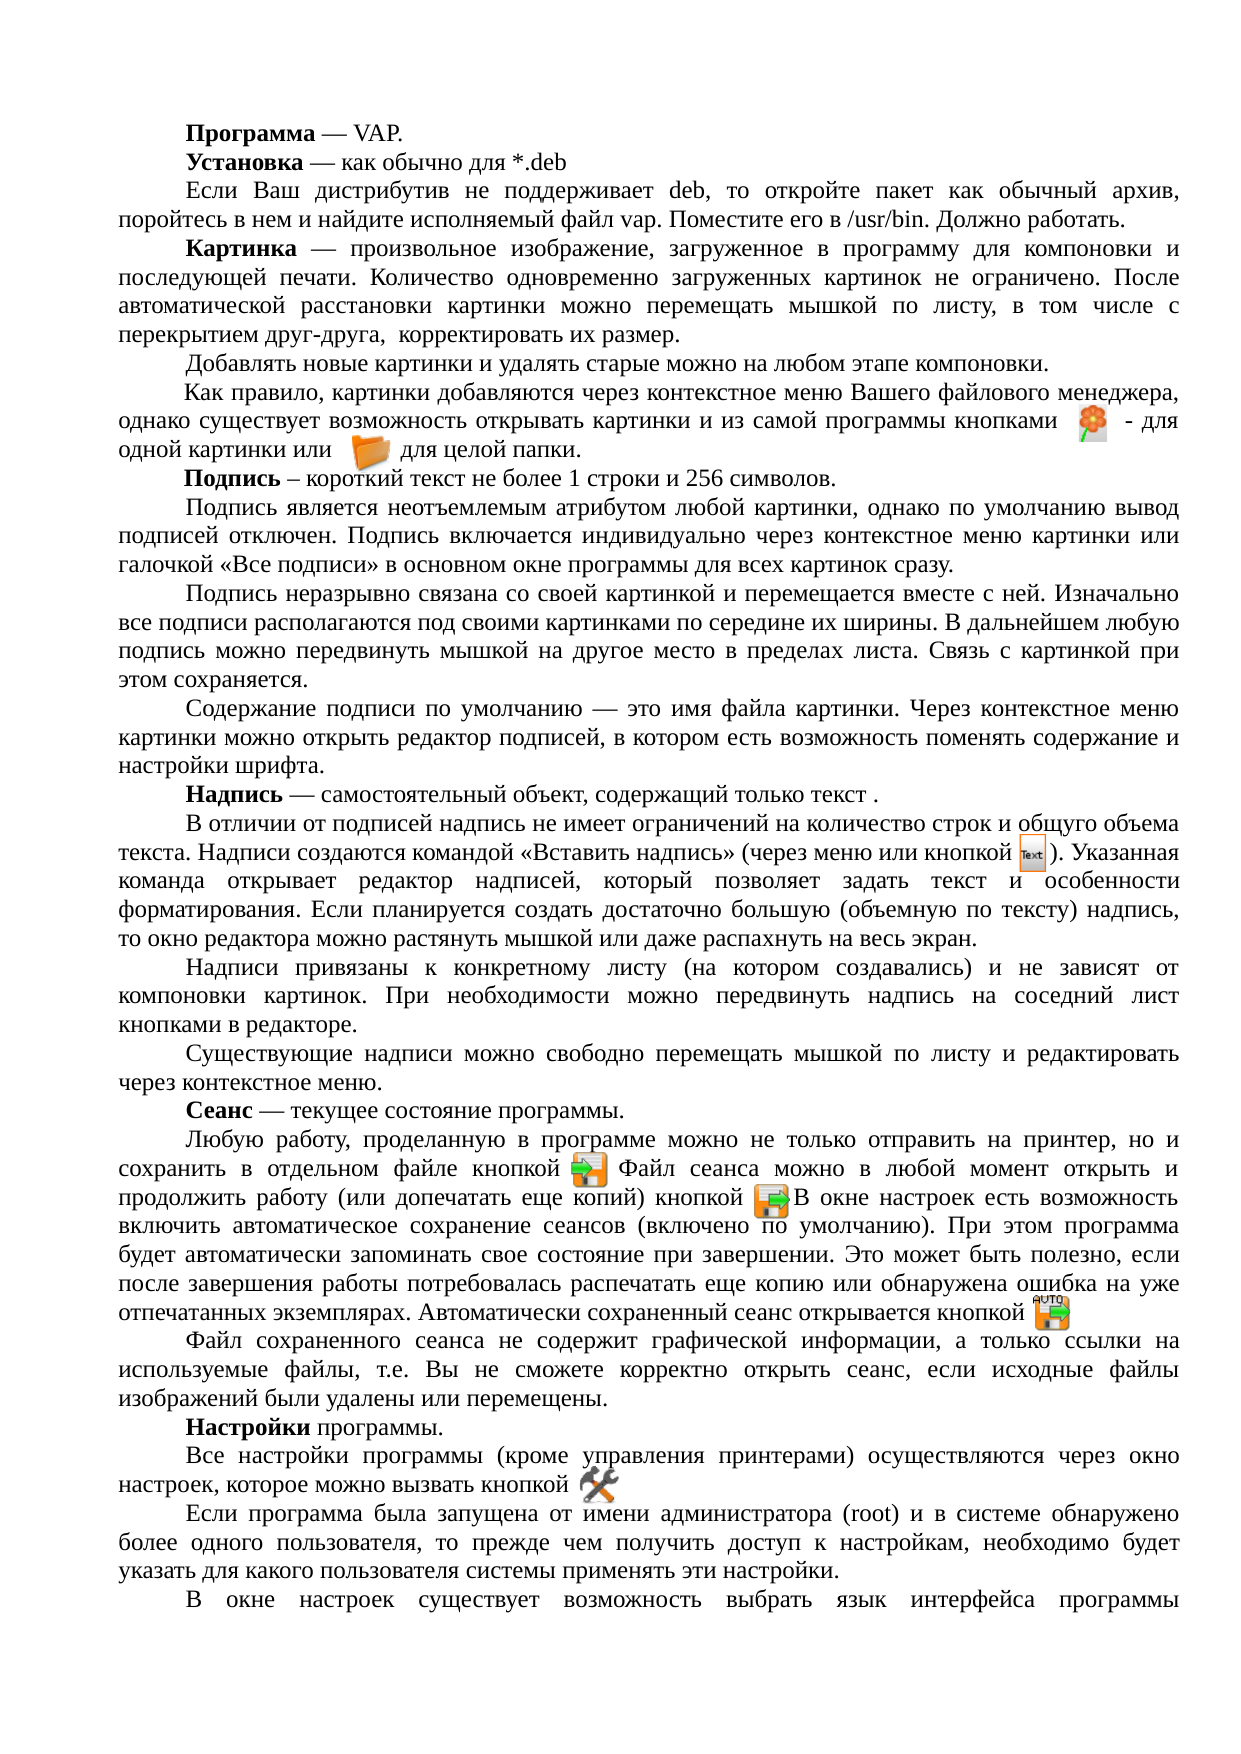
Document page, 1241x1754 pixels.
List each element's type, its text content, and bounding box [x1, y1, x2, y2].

picture [752, 1182, 790, 1220]
text Существующие надписи можно свободно перемещать мышкой по листу и редактировать через контекстное меню. [118, 1038, 1181, 1096]
picture [579, 1466, 619, 1504]
picture [1074, 404, 1112, 442]
text Картинка — произвольное изображение, загруженное в программу для компоновки и последующей печати. Количество одновременно загруженных картинок не ограничено. После автоматической расстановки картинки можно перемещать мышкой по листу, в том числе с перекрытием друг-друга, корректировать их размер. [118, 233, 1181, 348]
text Подпись – короткий текст не более 1 строки и 256 символов. [118, 463, 1181, 492]
text В отличии от подписей надпись не имеет ограничений на количество строк и общуго объема текста. Надписи создаются командой «Вставить надпись» (через меню или кнопкой ). Указанная команда открывает редактор надписей, который позволяет задать текст и особенности форматирования. Если планируется создать достаточно большую (объемную по тексту) надпись, то окно редактора можно растянуть мышкой или даже распахнуть на весь экран. [118, 808, 1181, 952]
text Надпись — самостоятельный объект, содержащий только текст . [118, 779, 1181, 808]
text Настройки программы. [118, 1412, 1181, 1441]
text Подпись неразрывно связана со своей картинкой и перемещается вместе с ней. Изначально все подписи располагаются под своими картинками по середине их ширины. В дальнейшем любую подпись можно передвинуть мышкой на другое место в пределах листа. Связь с картинкой при этом сохраняется. [118, 578, 1181, 693]
text Подпись является неотъемлемым атрибутом любой картинки, однако по умолчанию вывод подписей отключен. Подпись включается индивидуально через контекстное меню картинки или галочкой «Все подписи» в основном окне программы для всех картинок сразу. [118, 492, 1181, 578]
text Добавлять новые картинки и удалять старые можно на любом этапе компоновки. [118, 348, 1181, 377]
text Как правило, картинки добавляются через контекстное меню Вашего файлового менеджера, однако существует возможность открывать картинки и из самой программы кнопками - для одной картинки или для целой папки. [118, 377, 1181, 463]
text Сеанс — текущее состояние программы. [118, 1096, 1181, 1124]
text Программа — VAP. [118, 118, 1181, 147]
text Установка — как обычно для *.deb [118, 147, 1181, 176]
text Любую работу, проделанную в программе можно не только отправить на принтер, но и сохранить в отдельном файле кнопкой Файл сеанса можно в любой момент открыть и продолжить работу (или допечатать еще копий) кнопкой В окне настроек есть возможность включить автоматическое сохранение сеансов (включено по умолчанию). При этом программа будет автоматически запоминать свое состояние при завершении. Это может быть полезно, если после завершения работы потребовалась распечатать еще копию или обнаружена ошибка на уже отпечатанных экземплярах. Автоматически сохраненный сеанс открывается кнопкой [118, 1124, 1181, 1326]
picture [1033, 1294, 1071, 1332]
picture [352, 435, 391, 474]
text Файл сохраненного сеанса не содержит графической информации, а только ссылки на используемые файлы, т.е. Вы не сможете корректно открыть сеанс, если исходные файлы изображений были удалены или перемещены. [118, 1326, 1181, 1412]
text Если программа была запущена от имени администратора (root) и в системе обнаружено более одного пользователя, то прежде чем получить доступ к настройкам, необходимо будет указать для какого пользователя системы применять эти настройки. [118, 1498, 1181, 1584]
text Все настройки программы (кроме управления принтерами) осуществляются через окно настроек, которое можно вызвать кнопкой [118, 1441, 1181, 1498]
picture [1014, 834, 1052, 872]
text Содержание подписи по умолчанию — это имя файла картинки. Через контекстное меню картинки можно открыть редактор подписей, в котором есть возможность поменять содержание и настройки шрифта. [118, 693, 1181, 779]
text Надписи привязаны к конкретному листу (на котором создавались) и не зависят от компоновки картинок. При необходимости можно передвинуть надпись на соседний лист кнопками в редакторе. [118, 952, 1181, 1038]
text Если Ваш дистрибутив не поддерживает deb, то откройте пакет как обычный архив, поройтесь в нем и найдите исполняемый файл vap. Поместите его в /usr/bin. Должно работать. [118, 176, 1181, 233]
picture [571, 1151, 609, 1189]
text В окне настроек существует возможность выбрать язык интерфейса программы [118, 1584, 1181, 1613]
